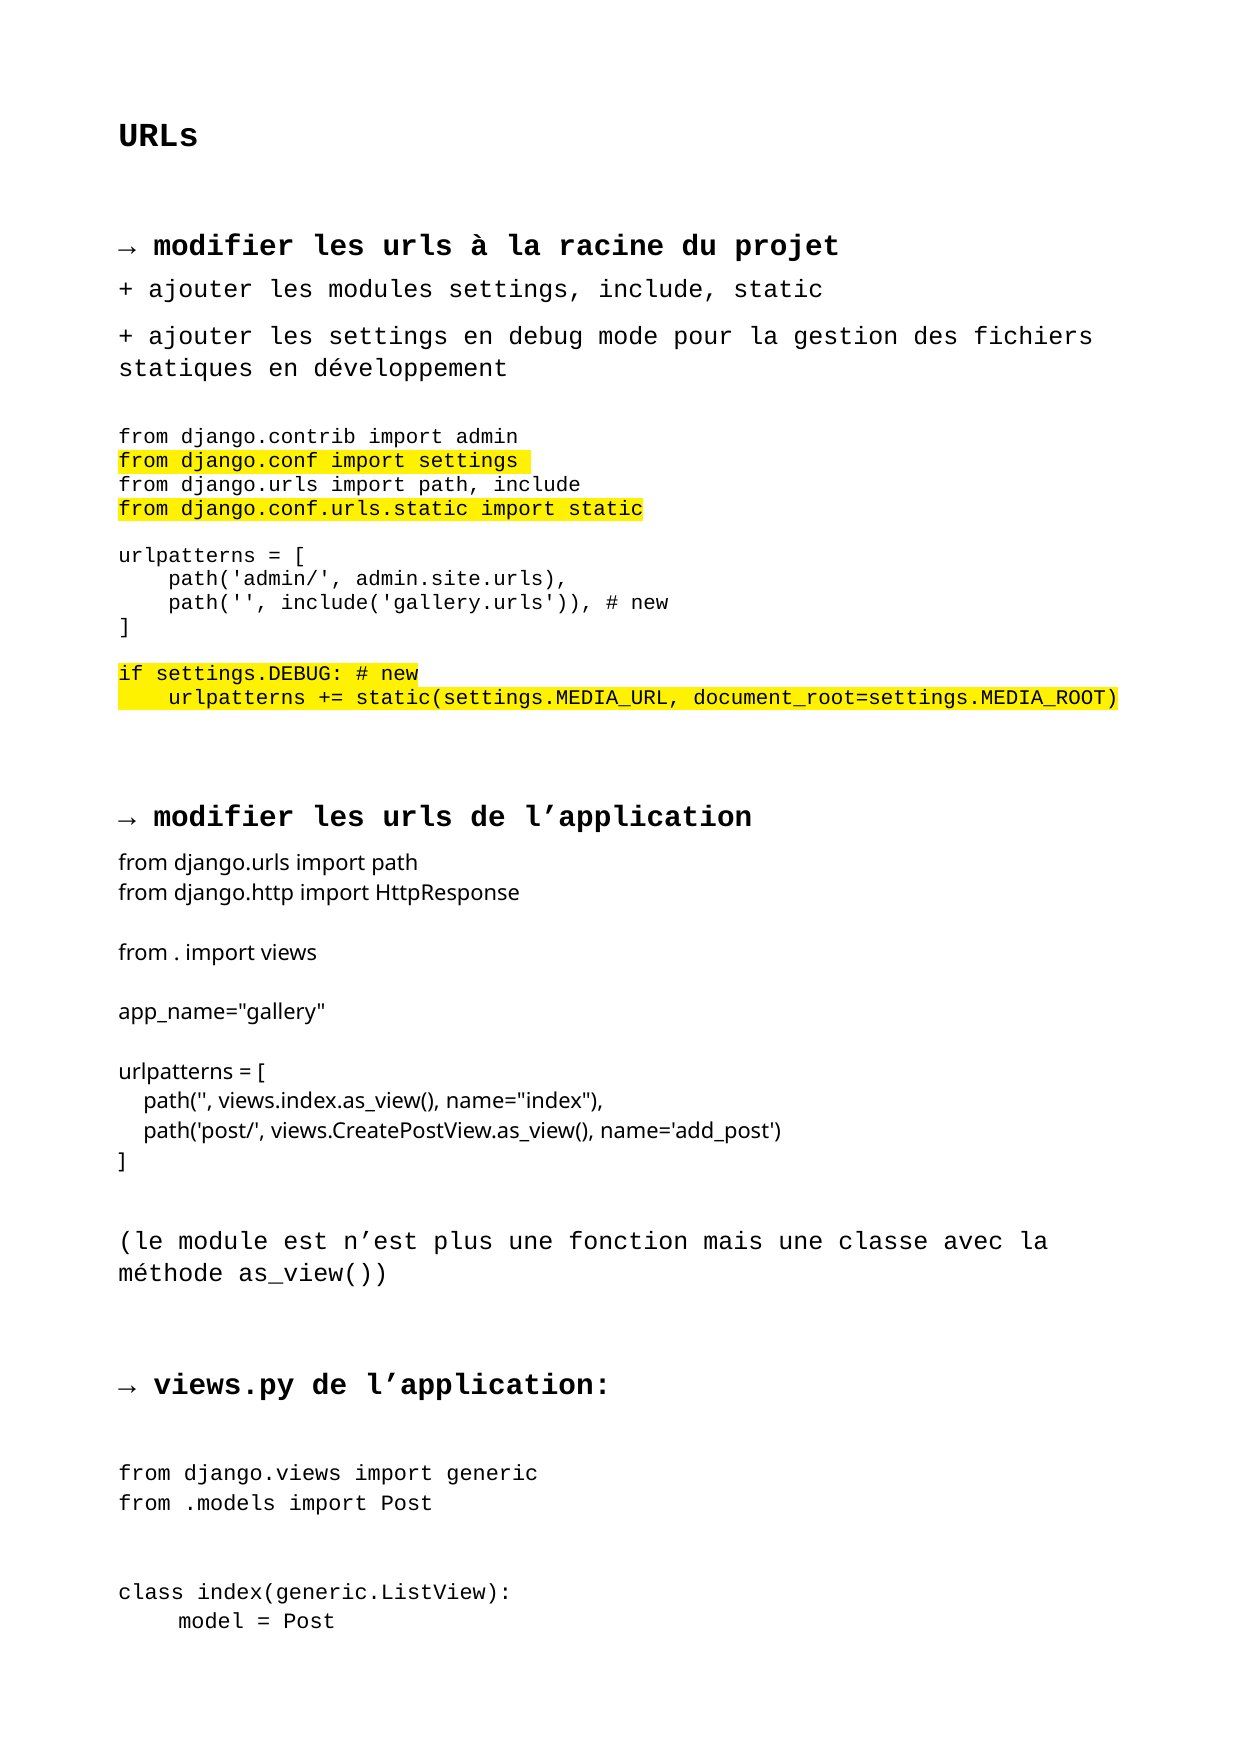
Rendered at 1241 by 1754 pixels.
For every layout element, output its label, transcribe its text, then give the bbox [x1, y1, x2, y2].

text from django.conf.urls.static import static [118, 497, 1122, 521]
text from django.urls import path [118, 847, 1122, 877]
subtitle URLs [118, 118, 1122, 156]
text path('post/', views.CreatePostView.as_view(), name='add_post') [118, 1115, 1122, 1145]
text + ajouter les settings en debug mode pour la gestion des fichiers statiques en développement [118, 323, 1122, 384]
text path('', include('gallery.urls')), # new [118, 592, 1122, 616]
text app_name="gallery" [118, 996, 1122, 1026]
text from django.conf import settings [118, 450, 1122, 474]
text class index(generic.ListView): [118, 1576, 1122, 1606]
text from .models import Post [118, 1487, 1122, 1517]
subtitle → modifier les urls de l’application [118, 802, 1122, 835]
text urlpatterns = [ [118, 545, 1122, 568]
text ] [118, 616, 1122, 639]
text + ajouter les modules settings, include, static [118, 276, 1122, 304]
text if settings.DEBUG: # new [118, 663, 1122, 687]
subtitle → views.py de l’application: [118, 1369, 1122, 1403]
text ] [118, 1145, 1122, 1175]
text model = Post [118, 1606, 1122, 1636]
text from django.contrib import admin [118, 427, 1122, 450]
text from django.urls import path, include [118, 474, 1122, 497]
text path('admin/', admin.site.urls), [118, 568, 1122, 592]
text urlpatterns = [ [118, 1056, 1122, 1085]
text path('', views.index.as_view(), name="index"), [118, 1085, 1122, 1115]
text (le module est n’est plus une fonction mais une classe avec la méthode as_view()) [118, 1228, 1122, 1289]
text from django.http import HttpResponse [118, 877, 1122, 907]
text from django.views import generic [118, 1463, 1122, 1487]
text from . import views [118, 937, 1122, 966]
text urlpatterns += static(settings.MEDIA_URL, document_root=settings.MEDIA_ROOT) [118, 687, 1122, 710]
subtitle → modifier les urls à la racine du projet [118, 230, 1122, 264]
